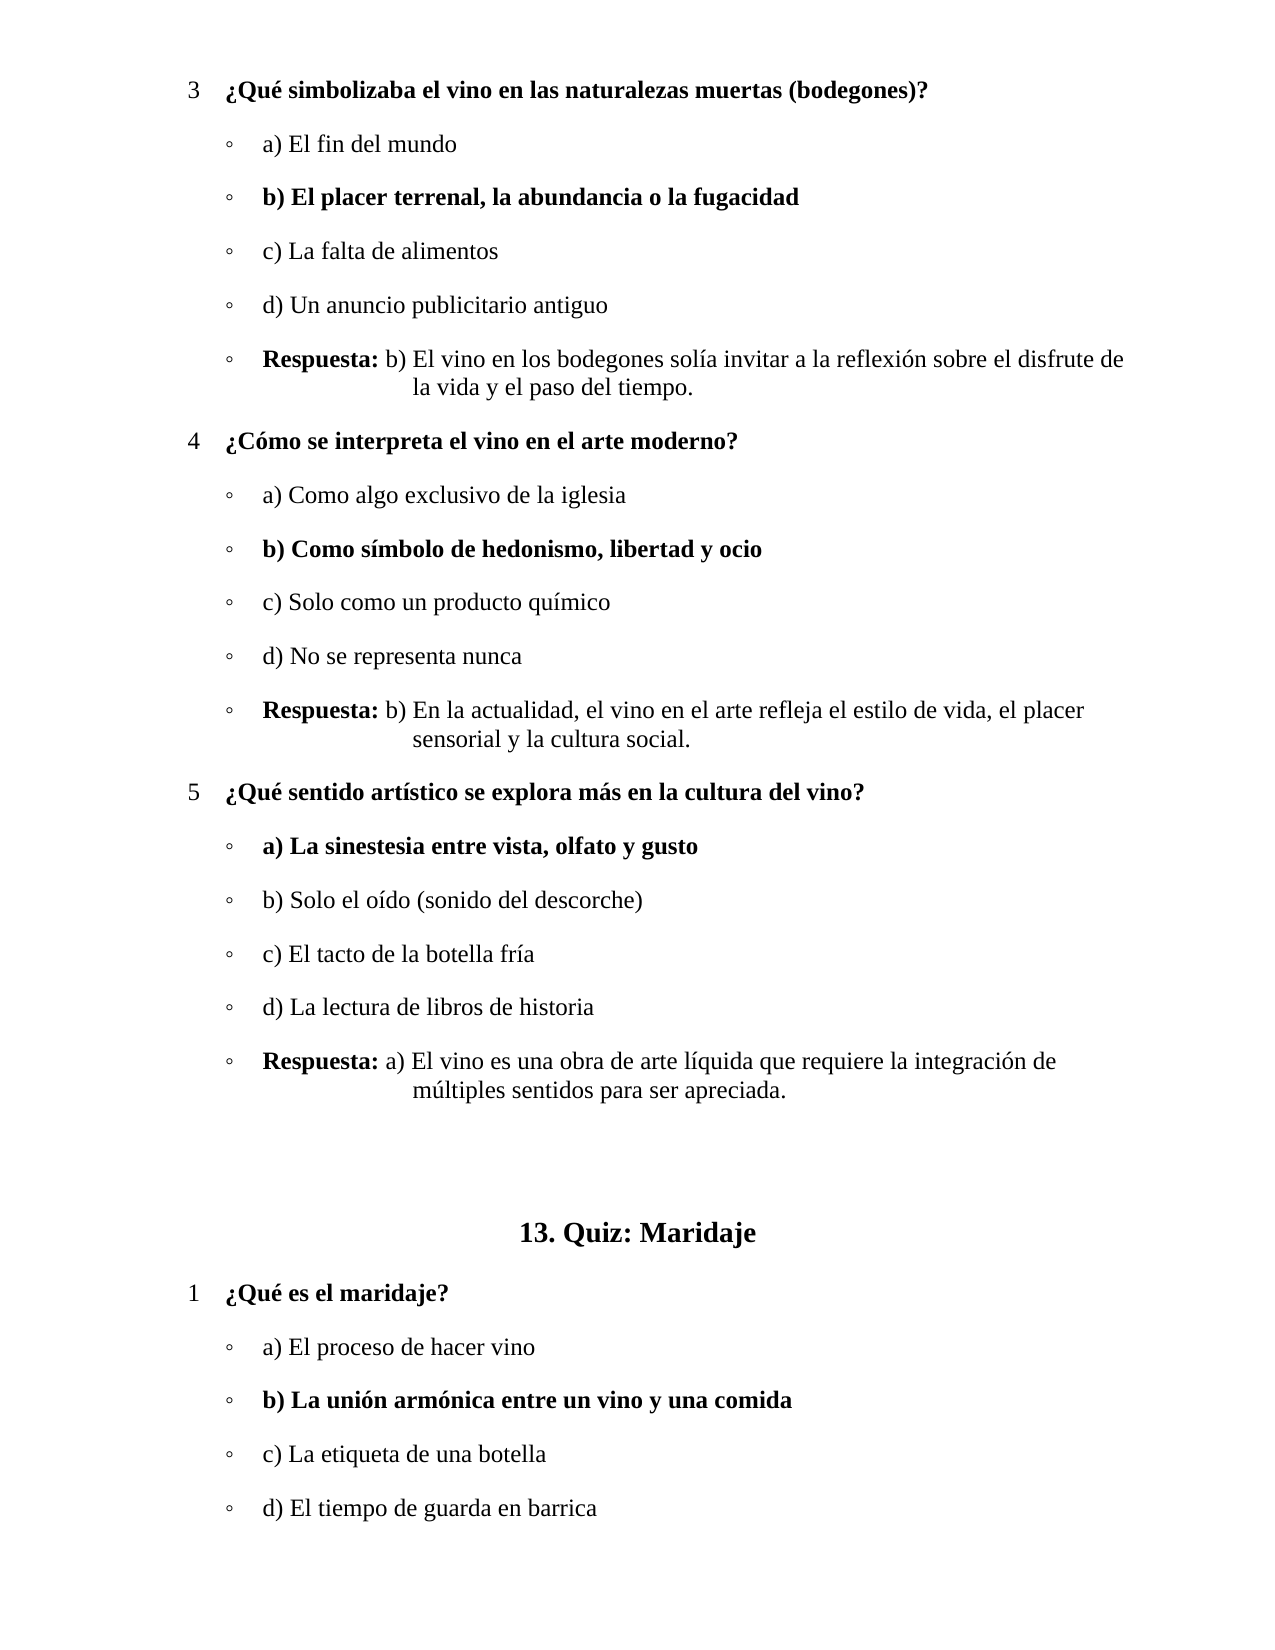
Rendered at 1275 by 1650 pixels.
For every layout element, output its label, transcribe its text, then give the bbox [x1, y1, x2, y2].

list ¿Qué simbolizaba el vino en las naturalezas muertas (bodegones)? [187, 75, 1125, 104]
list Respuesta: b) En la actualidad, el vino en el arte refleja el estilo de vida, el placer sensorial y la cultura social. [225, 695, 1125, 752]
list ¿Cómo se interpreta el vino en el arte moderno? [187, 426, 1125, 455]
list Respuesta: b) El vino en los bodegones solía invitar a la reflexión sobre el disfrute de la vida y el paso del tiempo. [225, 344, 1125, 401]
list b) Solo el oído (sonido del descorche) [225, 885, 1125, 914]
list ¿Qué sentido artístico se explora más en la cultura del vino? [187, 777, 1125, 806]
list c) Solo como un producto químico [225, 587, 1125, 616]
list b) Como símbolo de hedonismo, libertad y ocio [225, 534, 1125, 562]
list b) El placer terrenal, la abundancia o la fugacidad [225, 182, 1125, 211]
list c) La etiqueta de una botella [225, 1439, 1125, 1468]
list c) El tacto de la botella fría [225, 939, 1125, 967]
text 13. Quiz: Maridaje [150, 1215, 1125, 1248]
list a) Como algo exclusivo de la iglesia [225, 480, 1125, 509]
list d) No se representa nunca [225, 641, 1125, 670]
list d) Un anuncio publicitario antiguo [225, 290, 1125, 319]
list b) La unión armónica entre un vino y una comida [225, 1385, 1125, 1414]
list d) El tiempo de guarda en barrica [225, 1493, 1125, 1522]
list ¿Qué es el maridaje? [187, 1278, 1125, 1307]
list c) La falta de alimentos [225, 236, 1125, 265]
list a) El fin del mundo [225, 129, 1125, 157]
list d) La lectura de libros de historia [225, 992, 1125, 1021]
list Respuesta: a) El vino es una obra de arte líquida que requiere la integración de múltiples sentidos para ser apreciada. [225, 1046, 1125, 1104]
list a) La sinestesia entre vista, olfato y gusto [225, 831, 1125, 860]
list a) El proceso de hacer vino [225, 1332, 1125, 1360]
